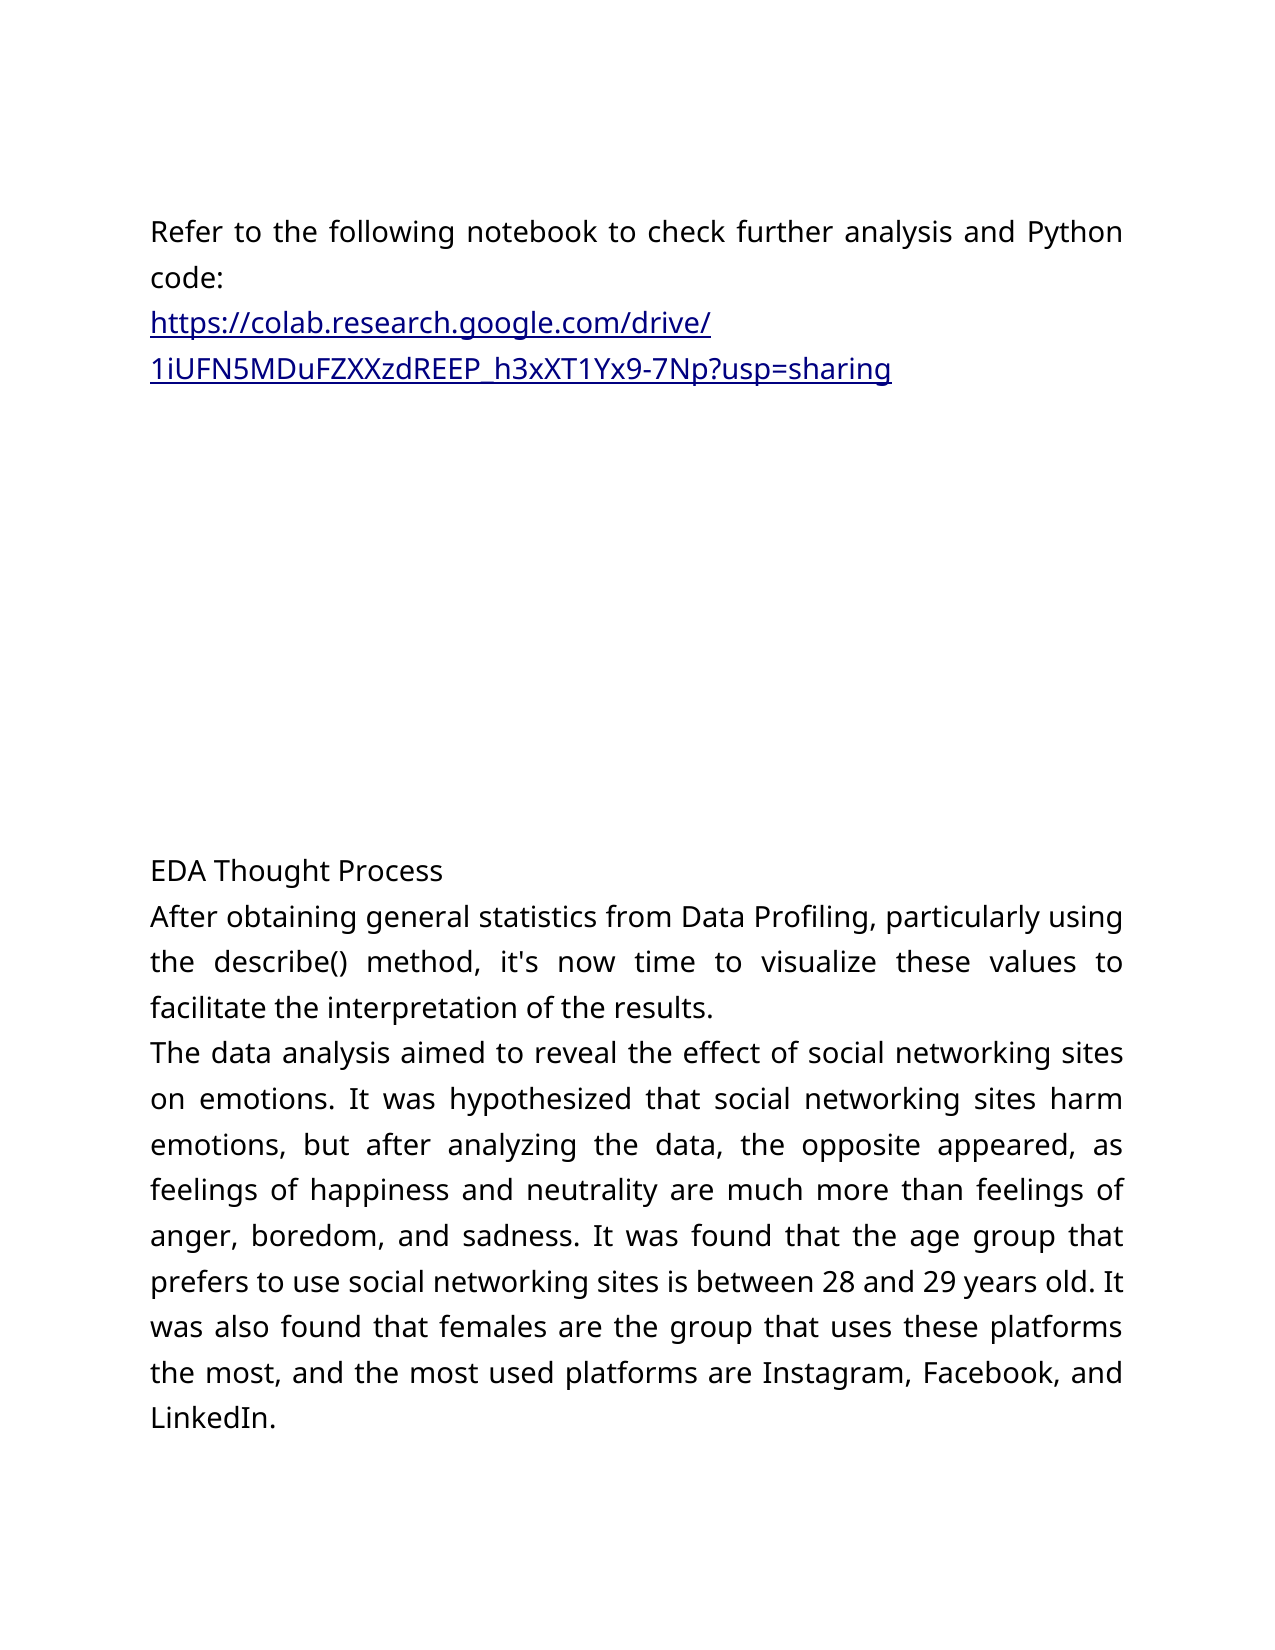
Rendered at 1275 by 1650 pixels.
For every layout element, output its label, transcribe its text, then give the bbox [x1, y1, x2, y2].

text https://colab.research.google.com/drive/1iUFN5MDuFZXXzdREEP_h3xXT1Yx9-7Np?usp=sharing [150, 303, 1125, 388]
text EDA Thought Process [150, 850, 1125, 890]
text The data analysis aimed to reveal the effect of social networking sites on emotions. It was hypothesized that social networking sites harm emotions, but after analyzing the data, the opposite appeared, as feelings of happiness and neutrality are much more than feelings of anger, boredom, and sadness. It was found that the age group that prefers to use social networking sites is between 28 and 29 years old. It was also found that females are the group that uses these platforms the most, and the most used platforms are Instagram, Facebook, and LinkedIn. [150, 1033, 1125, 1437]
text After obtaining general statistics from Data Profiling, particularly using the describe() method, it's now time to visualize these values to facilitate the interpretation of the results. [150, 896, 1125, 1027]
text Refer to the following notebook to check further analysis and Python code: [150, 211, 1125, 297]
